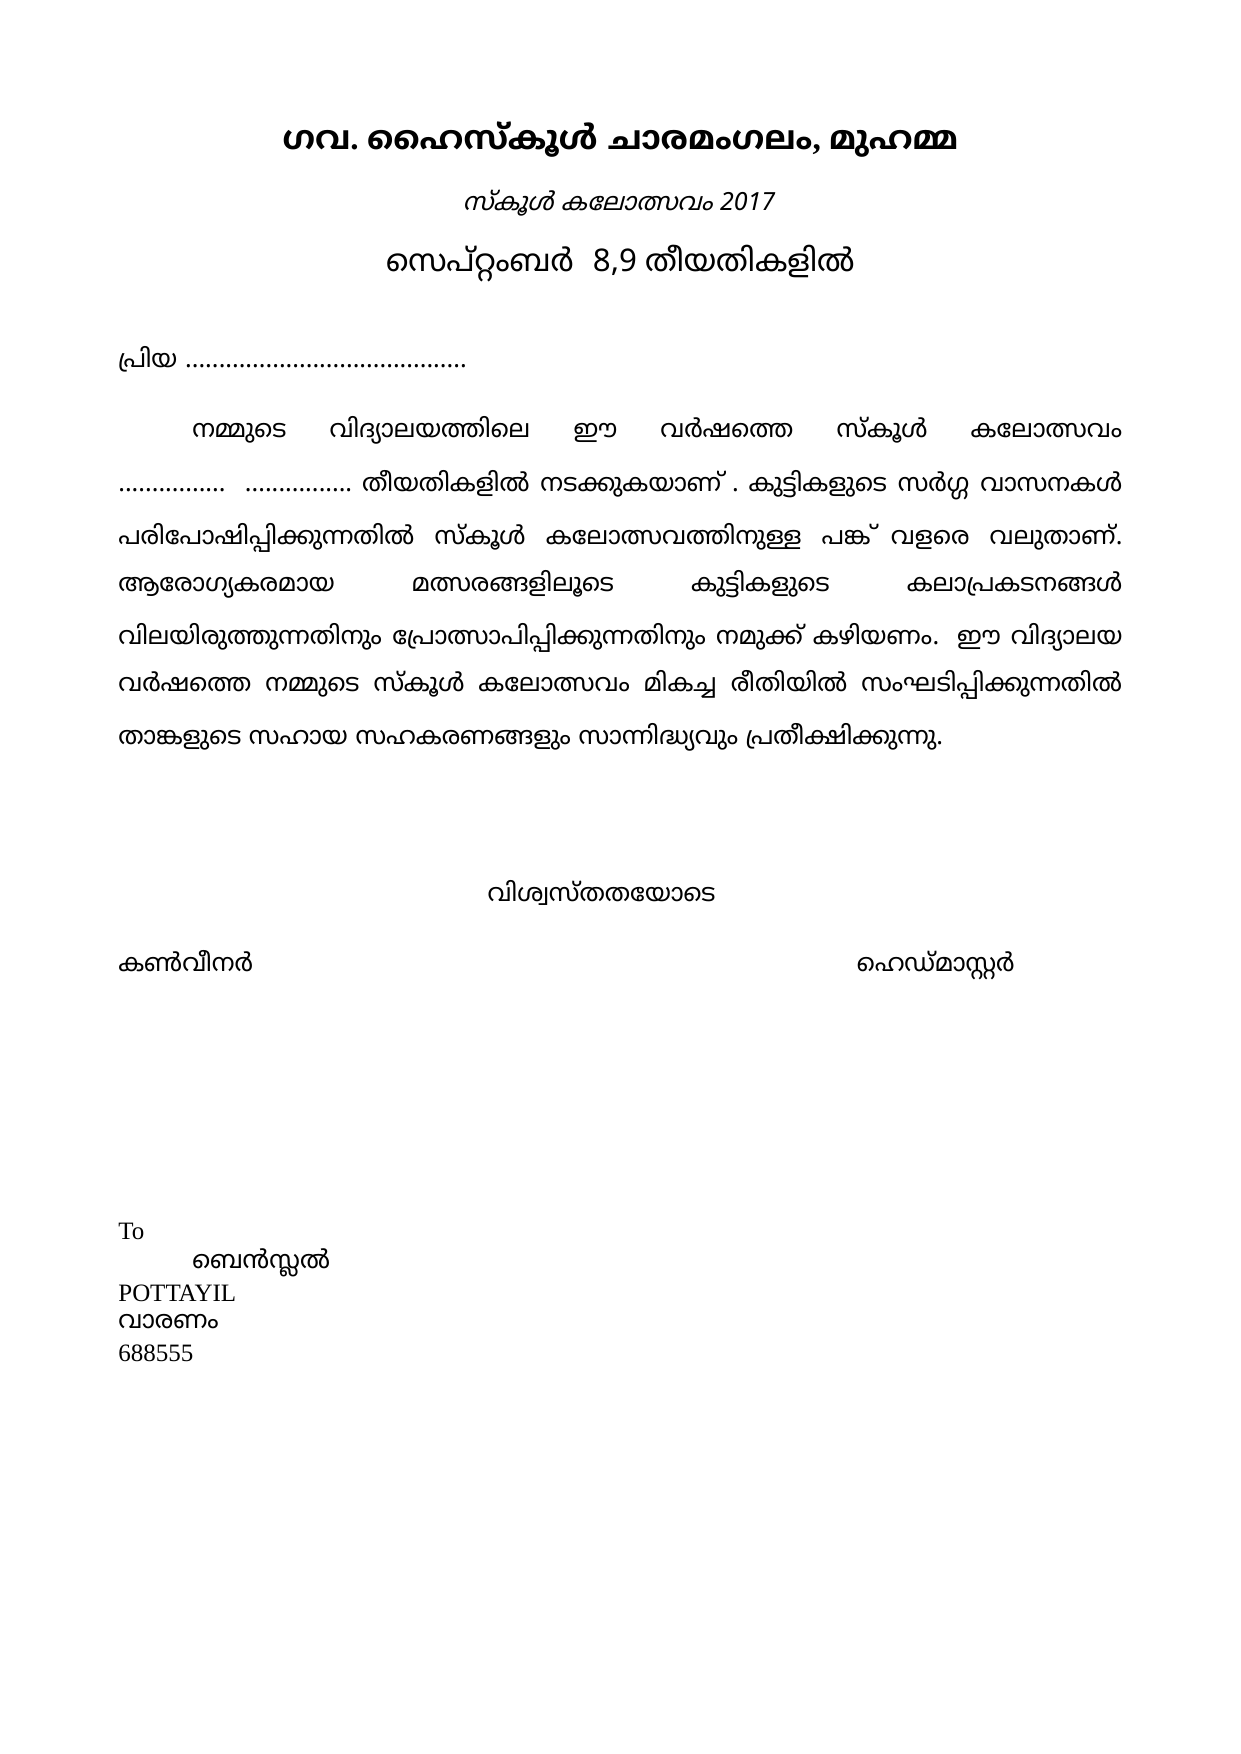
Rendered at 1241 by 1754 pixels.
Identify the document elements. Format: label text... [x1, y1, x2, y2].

text കണ്‍വീനര്‍ ഹെഡ്‌മാസ്റ്റര്‍ [118, 945, 1122, 981]
text സ്കൂള്‍ കലോത്സവം 2017 [118, 184, 1122, 220]
text പ്രിയ .......................................... [118, 341, 1122, 377]
text 688555 [118, 1338, 1122, 1367]
text ബെൻസ്ലൽ [118, 1245, 1122, 1278]
text ഗവ. ഹൈസ്കൂള്‍ ചാരമംഗലം, മുഹമ്മ [118, 118, 1122, 162]
text സെപ്റ്റംബര്‍ 8,9 തീയതികളില്‍ [118, 238, 1122, 284]
text വാരണം [118, 1307, 1122, 1338]
text വിശ്വസ്തതയോടെ [118, 874, 1122, 911]
text ‌‌ [118, 806, 1122, 840]
text POTTAYIL [118, 1278, 1122, 1307]
text To [118, 1216, 1122, 1245]
text നമ്മുടെ വിദ്യാലയത്തിലെ ഈ വര്‍ഷത്തെ സ്കൂള്‍ കലോത്സവം ................ ................ തീയതികളില്‍ നടക്കുകയാണ് . കുട്ടികളുടെ സര്‍ഗ്ഗ വാസനകള്‍ പരിപോഷിപ്പിക്കുന്നതില്‍ സ്കൂള്‍ കലോത്സവത്തിനുള്ള പങ്ക് വളരെ വലുതാണ്. ആരോഗ്യകരമായ മത്സരങ്ങളിലൂടെ കുട്ടികളുടെ കലാപ്രകടനങ്ങള്‍ വിലയിരുത്തുന്നതിനും പ്രോത്സാപിപ്പിക്കുന്നതിനും നമുക്ക് കഴിയണം. ഈ വിദ്യാലയ വര്‍ഷത്തെ നമ്മുടെ സ്കൂള്‍ കലോത്സവം മികച്ച രീതിയില്‍ സംഘടിപ്പിക്കുന്നതില്‍ താങ്കളുടെ സഹായ സഹകരണങ്ങളും സാന്നിദ്ധ്യവും പ്രതീക്ഷിക്കുന്നു. [118, 411, 1122, 754]
